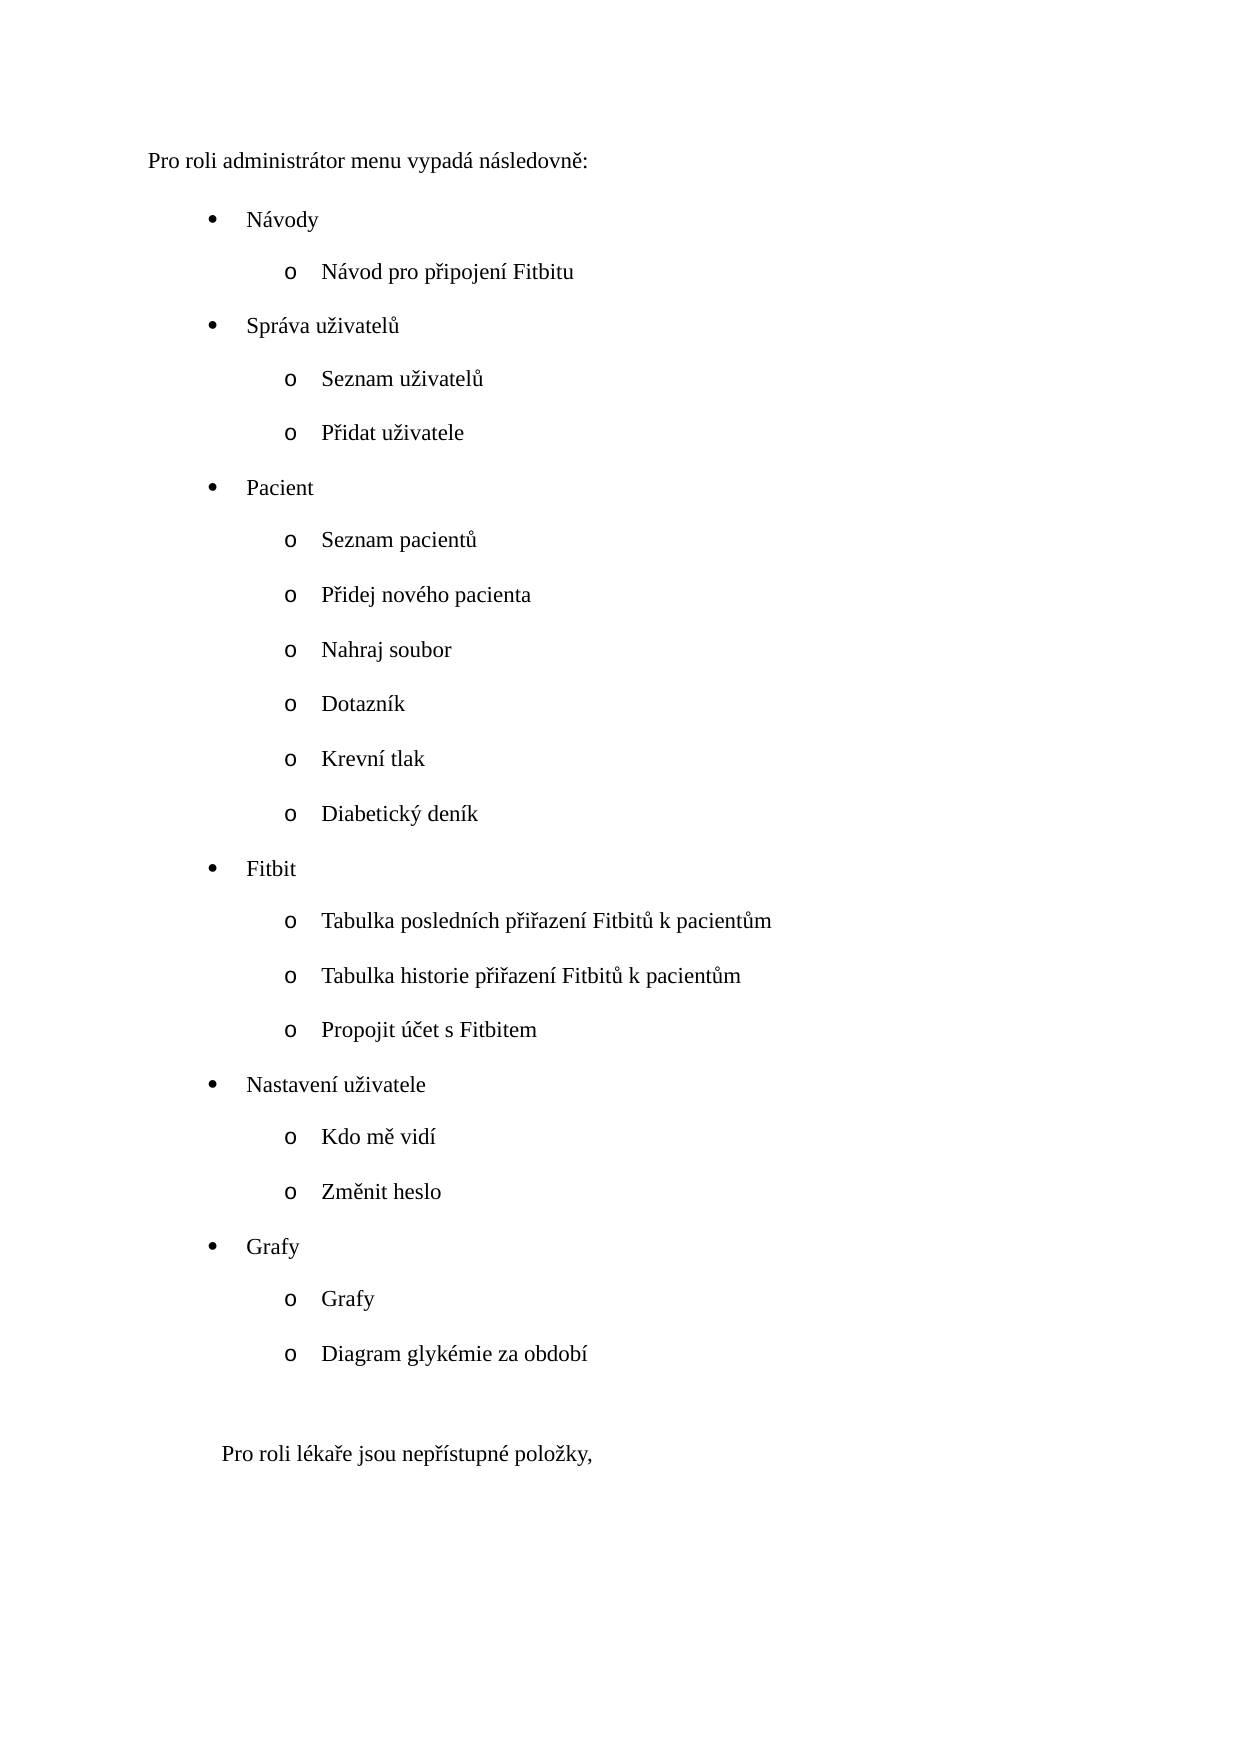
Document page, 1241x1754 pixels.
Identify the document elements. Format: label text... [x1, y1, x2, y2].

list Seznam uživatelů [272, 364, 1093, 393]
list Nahraj soubor [272, 636, 1093, 664]
list Propojit účet s Fitbitem [272, 1016, 1093, 1045]
list Tabulka posledních přiřazení Fitbitů k pacientům [272, 907, 1093, 935]
list Změnit heslo [272, 1178, 1093, 1206]
list Krevní tlak [272, 745, 1093, 773]
list Přidat uživatele [272, 419, 1093, 448]
list Pacient [197, 474, 1093, 501]
list Nastavení uživatele [197, 1071, 1093, 1098]
list Grafy [197, 1233, 1093, 1259]
list Grafy [272, 1285, 1093, 1313]
list Návod pro připojení Fitbitu [272, 258, 1093, 286]
text Pro roli lékaře jsou nepřístupné položky, [148, 1440, 1093, 1466]
list Dotazník [272, 691, 1093, 719]
list Tabulka historie přiřazení Fitbitů k pacientům [272, 962, 1093, 990]
list Kdo mě vidí [272, 1123, 1093, 1151]
list Seznam pacientů [272, 526, 1093, 554]
list Přidej nového pacienta [272, 581, 1093, 609]
list Diagram glykémie za období [272, 1339, 1093, 1368]
text Pro roli administrátor menu vypadá následovně: [148, 148, 1093, 174]
list Návody [197, 206, 1093, 232]
list Diabetický deník [272, 800, 1093, 828]
list Fitbit [197, 855, 1093, 881]
list Správa uživatelů [197, 313, 1093, 339]
